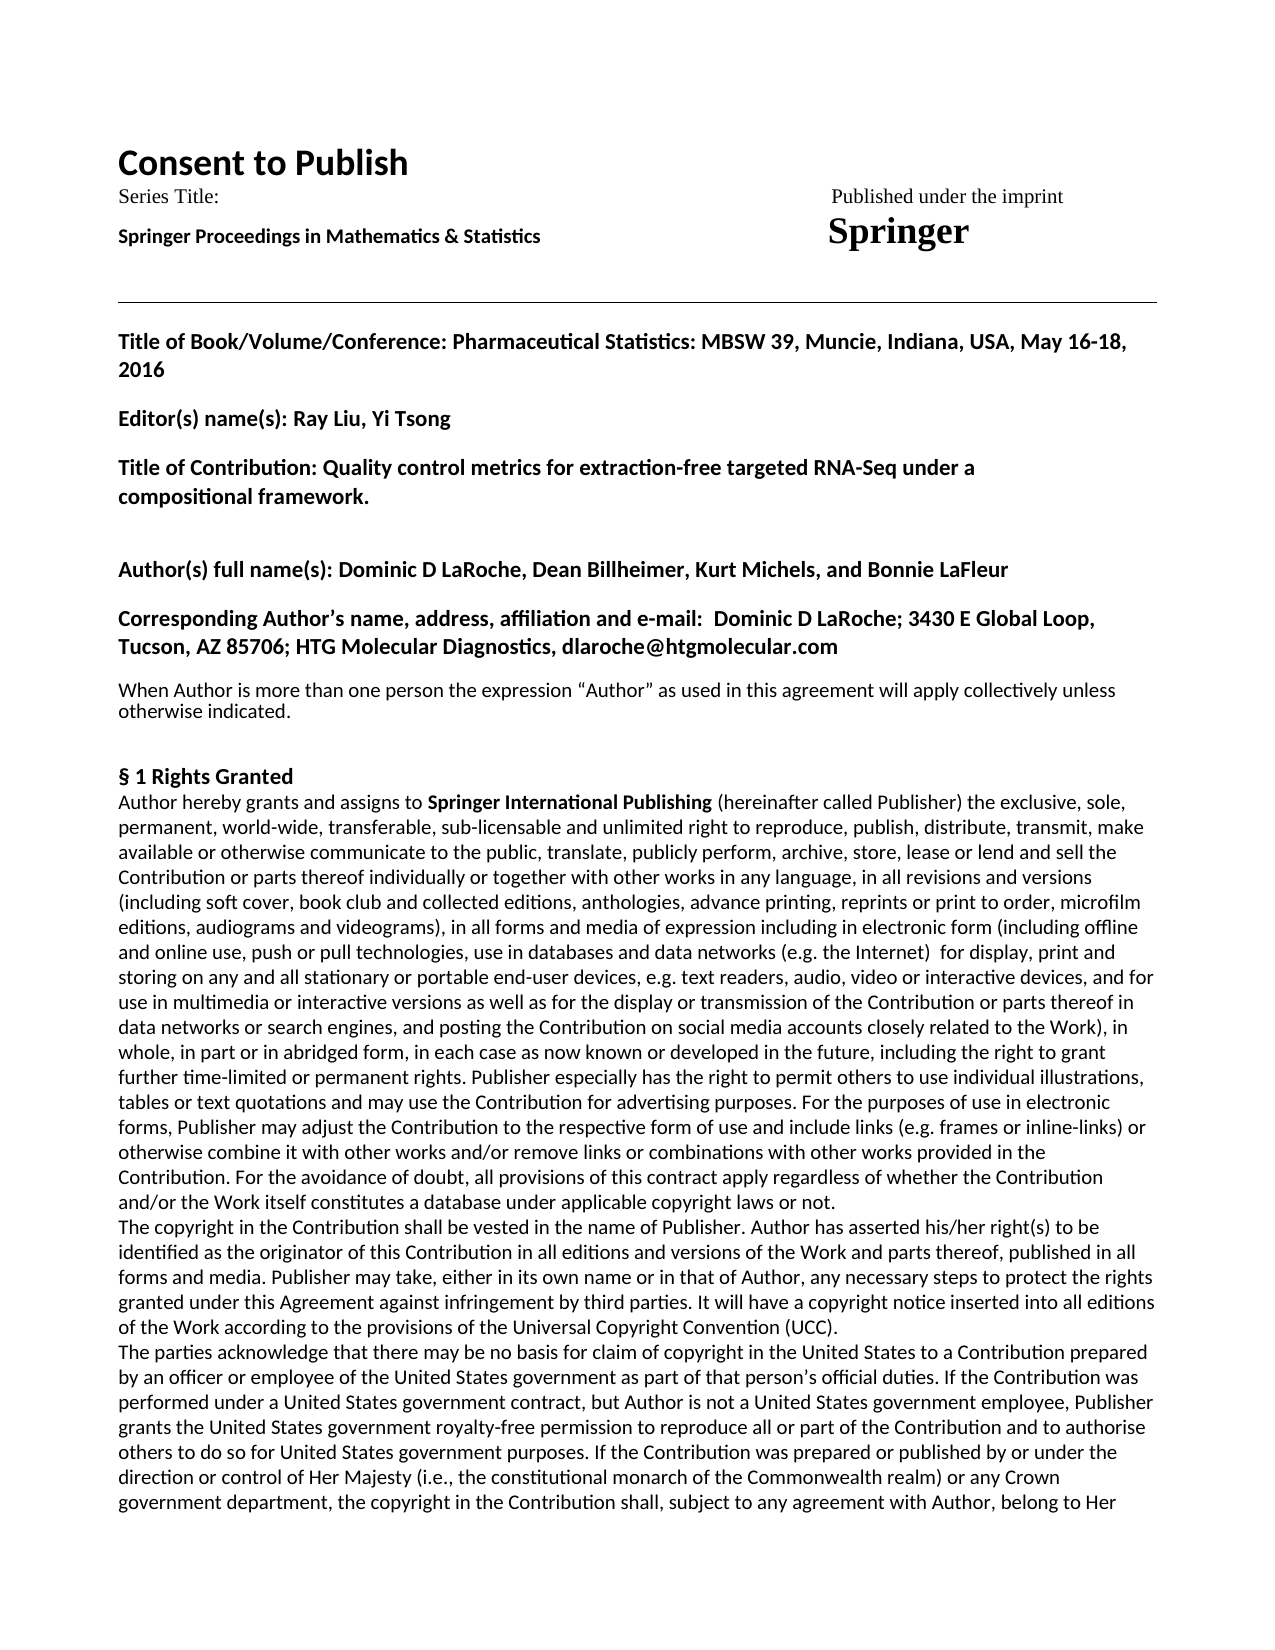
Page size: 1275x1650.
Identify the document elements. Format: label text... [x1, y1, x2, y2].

text When Author is more than one person the expression “Author” as used in this agreement will apply collectively unless otherwise indicated. [118, 681, 1157, 722]
subtitle Title of Contribution: Quality control metrics for extraction-free targeted RNA-Seq under a [118, 453, 1157, 481]
text The copyright in the Contribution shall be vested in the name of Publisher. Author has asserted his/her right(s) to be identified as the originator of this Contribution in all editions and versions of the Work and parts thereof, published in all forms and media. Publisher may take, either in its own name or in that of Author, any necessary steps to protect the rights granted under this Agreement against infringement by third parties. It will have a copyright notice inserted into all editions of the Work according to the provisions of the Universal Copyright Convention (UCC). [118, 1214, 1157, 1339]
subtitle Author(s) full name(s): Dominic D LaRoche, Dean Billheimer, Kurt Michels, and Bonnie LaFleur [118, 555, 1157, 583]
text compositional framework. [118, 481, 1157, 510]
subtitle Editor(s) name(s): Ray Liu, Yi Tsong [118, 404, 1157, 432]
text § 1 Rights Granted [118, 764, 1157, 789]
subtitle Corresponding Author’s name, address, affiliation and e-mail: Dominic D LaRoche; 3430 E Global Loop, Tucson, AZ 85706; HTG Molecular Diagnostics, dlaroche@htgmolecular.com [118, 604, 1157, 660]
text Author hereby grants and assigns to Springer International Publishing (hereinafter called Publisher) the exclusive, sole, permanent, world-wide, transferable, sub-licensable and unlimited right to reproduce, publish, distribute, transmit, make available or otherwise communicate to the public, translate, publicly perform, archive, store, lease or lend and sell the Contribution or parts thereof individually or together with other works in any language, in all revisions and versions (including soft cover, book club and collected editions, anthologies, advance printing, reprints or print to order, microfilm editions, audiograms and videograms), in all forms and media of expression including in electronic form (including offline and online use, push or pull technologies, use in databases and data networks (e.g. the Internet) for display, print and storing on any and all stationary or portable end-user devices, e.g. text readers, audio, video or interactive devices, and for use in multimedia or interactive versions as well as for the display or transmission of the Contribution or parts thereof in data networks or search engines, and posting the Contribution on social media accounts closely related to the Work), in whole, in part or in abridged form, in each case as now known or developed in the future, including the right to grant further time-limited or permanent rights. Publisher especially has the right to permit others to use individual illustrations, tables or text quotations and may use the Contribution for advertising purposes. For the purposes of use in electronic forms, Publisher may adjust the Contribution to the respective form of use and include links (e.g. frames or inline-links) or otherwise combine it with other works and/or remove links or combinations with other works provided in the Contribution. For the avoidance of doubt, all provisions of this contract apply regardless of whether the Contribution and/or the Work itself constitutes a database under applicable copyright laws or not. [118, 789, 1157, 1214]
subtitle Title of Book/Volume/Conference: Pharmaceutical Statistics: MBSW 39, Muncie, Indiana, USA, May 16-18, 2016 [118, 327, 1157, 383]
text The parties acknowledge that there may be no basis for claim of copyright in the United States to a Contribution prepared by an officer or employee of the United States government as part of that person’s official duties. If the Contribution was performed under a United States government contract, but Author is not a United States government employee, Publisher grants the United States government royalty-free permission to reproduce all or part of the Contribution and to authorise others to do so for United States government purposes. If the Contribution was prepared or published by or under the direction or control of Her Majesty (i.e., the constitutional monarch of the Commonwealth realm) or any Crown government department, the copyright in the Contribution shall, subject to any agreement with Author, belong to Her [118, 1339, 1157, 1514]
